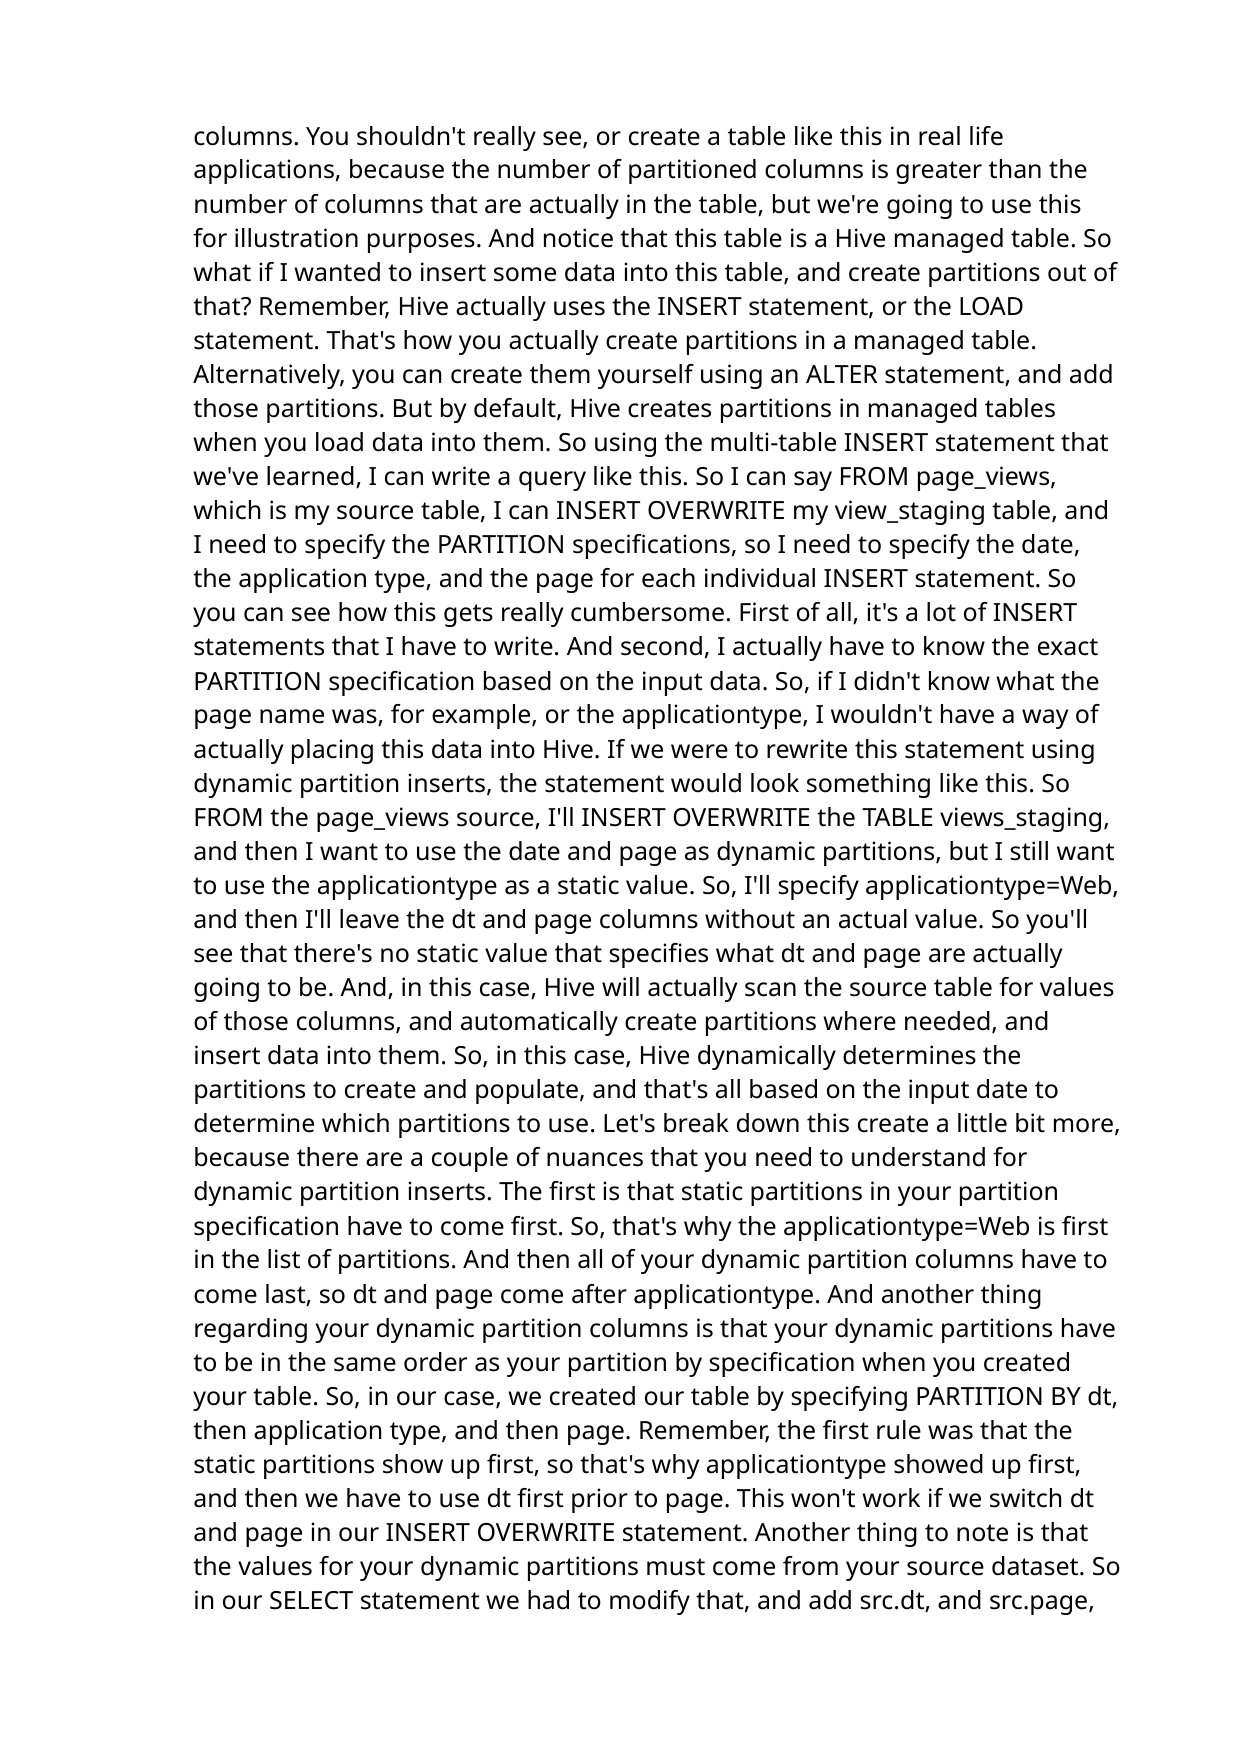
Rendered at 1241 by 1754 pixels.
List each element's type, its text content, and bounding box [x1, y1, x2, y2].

list columns. You shouldn't really see, or create a table like this in real life applications, because the number of partitioned columns is greater than the number of columns that are actually in the table, but we're going to use this for illustration purposes. And notice that this table is a Hive managed table. So what if I wanted to insert some data into this table, and create partitions out of that? Remember, Hive actually uses the INSERT statement, or the LOAD statement. That's how you actually create partitions in a managed table. Alternatively, you can create them yourself using an ALTER statement, and add those partitions. But by default, Hive creates partitions in managed tables when you load data into them. So using the multi-table INSERT statement that we've learned, I can write a query like this. So I can say FROM page_views, which is my source table, I can INSERT OVERWRITE my view_staging table, and I need to specify the PARTITION specifications, so I need to specify the date, the application type, and the page for each individual INSERT statement. So you can see how this gets really cumbersome. First of all, it's a lot of INSERT statements that I have to write. And second, I actually have to know the exact PARTITION specification based on the input data. So, if I didn't know what the page name was, for example, or the applicationtype, I wouldn't have a way of actually placing this data into Hive. If we were to rewrite this statement using dynamic partition inserts, the statement would look something like this. So FROM the page_views source, I'll INSERT OVERWRITE the TABLE views_staging, and then I want to use the date and page as dynamic partitions, but I still want to use the applicationtype as a static value. So, I'll specify applicationtype=Web, and then I'll leave the dt and page columns without an actual value. So you'll see that there's no static value that specifies what dt and page are actually going to be. And, in this case, Hive will actually scan the source table for values of those columns, and automatically create partitions where needed, and insert data into them. So, in this case, Hive dynamically determines the partitions to create and populate, and that's all based on the input date to determine which partitions to use. Let's break down this create a little bit more, because there are a couple of nuances that you need to understand for dynamic partition inserts. The first is that static partitions in your partition specification have to come first. So, that's why the applicationtype=Web is first in the list of partitions. And then all of your dynamic partition columns have to come last, so dt and page come after applicationtype. And another thing regarding your dynamic partition columns is that your dynamic partitions have to be in the same order as your partition by specification when you created your table. So, in our case, we created our table by specifying PARTITION BY dt, then application type, and then page. Remember, the first rule was that the static partitions show up first, so that's why applicationtype showed up first, and then we have to use dt first prior to page. This won't work if we switch dt and page in our INSERT OVERWRITE statement. Another thing to note is that the values for your dynamic partitions must come from your source dataset. So in our SELECT statement we had to modify that, and add src.dt, and src.page, [156, 118, 1122, 1617]
